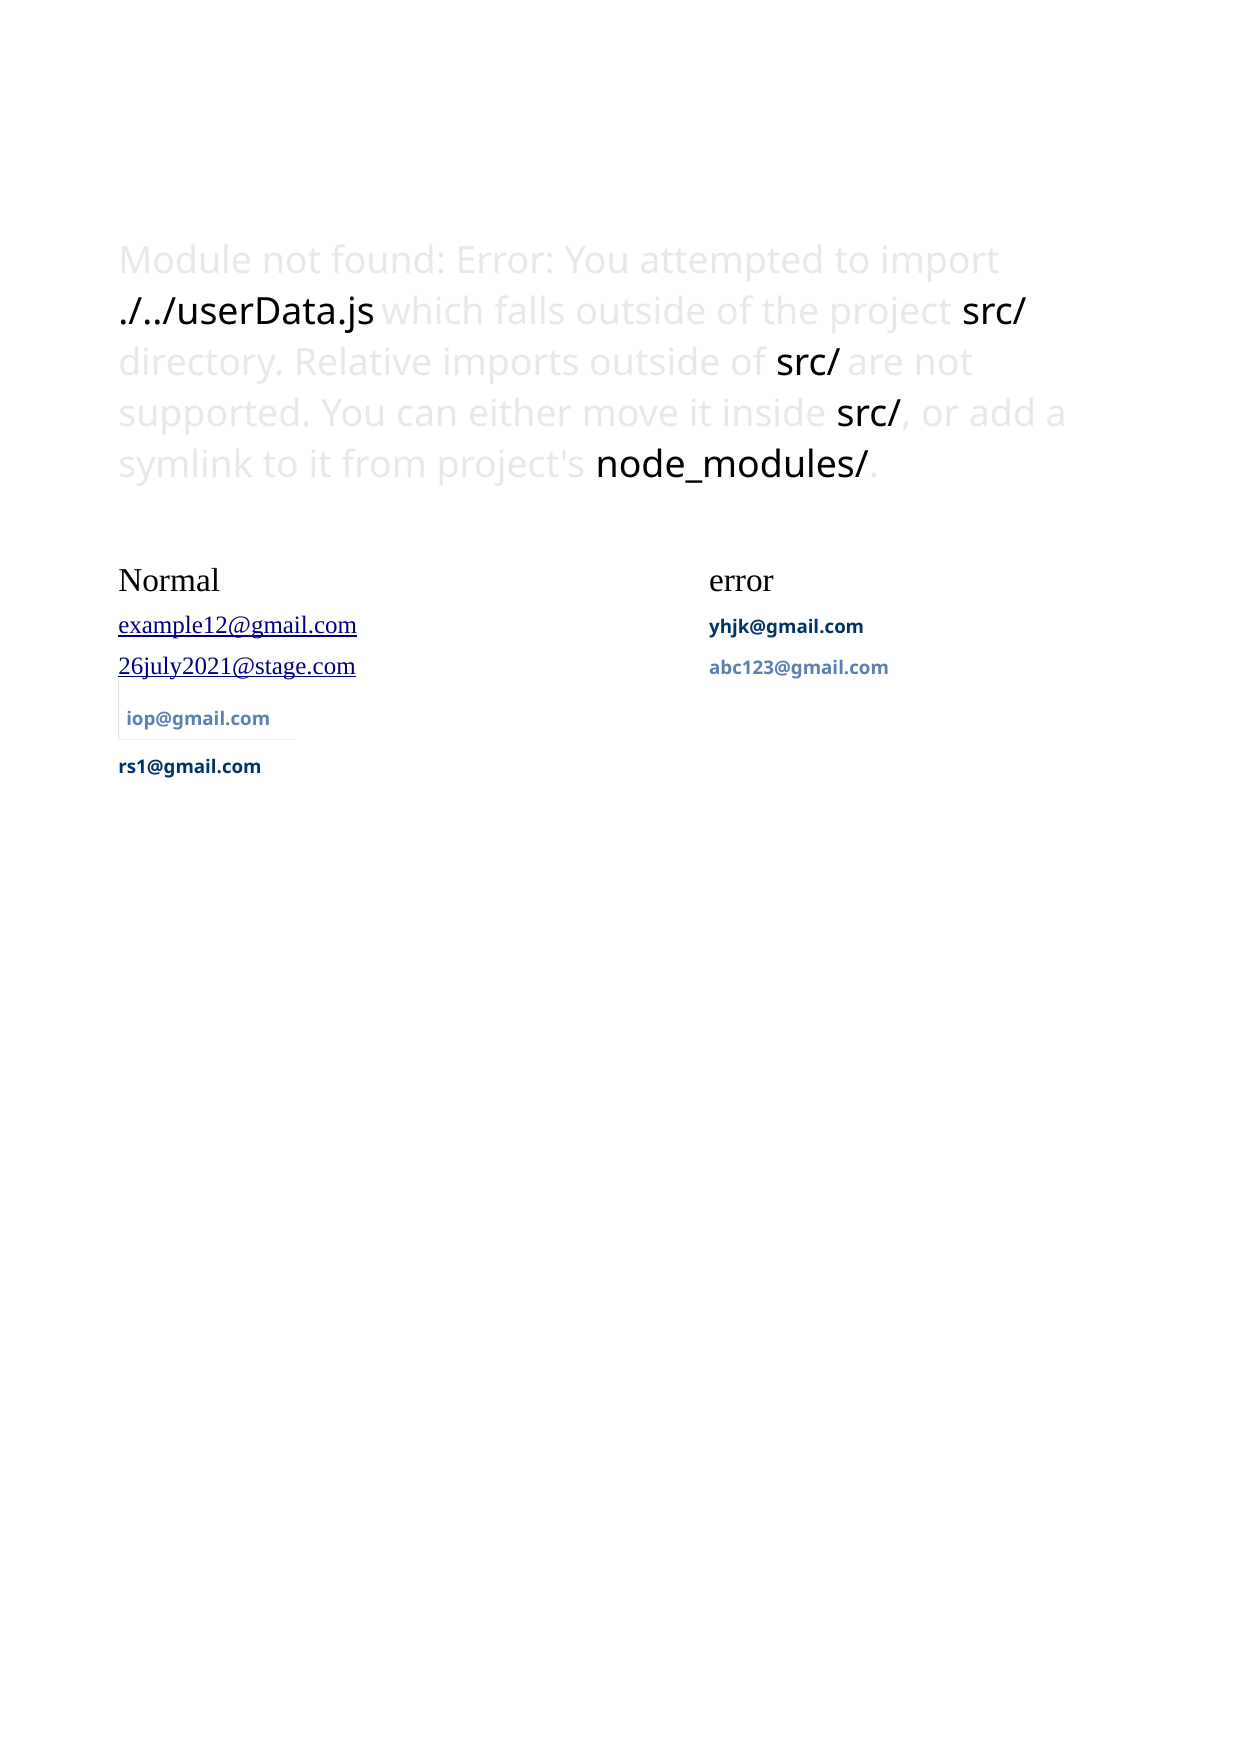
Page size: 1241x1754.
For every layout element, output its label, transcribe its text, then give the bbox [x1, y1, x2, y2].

text 26july2021@stage.com abc123@gmail.com [118, 639, 1122, 679]
text Module not found: Error: You attempted to import ./../userData.js which falls outside of the project src/ directory. Relative imports outside of src/ are not supported. You can either move it inside src/, or add a symlink to it from project's node_modules/. [118, 233, 1122, 488]
table_header iop@gmail.com [119, 680, 296, 738]
text rs1@gmail.com [118, 738, 1122, 779]
text Normal error [118, 558, 1122, 598]
text example12@gmail.com yhjk@gmail.com [118, 598, 1122, 639]
